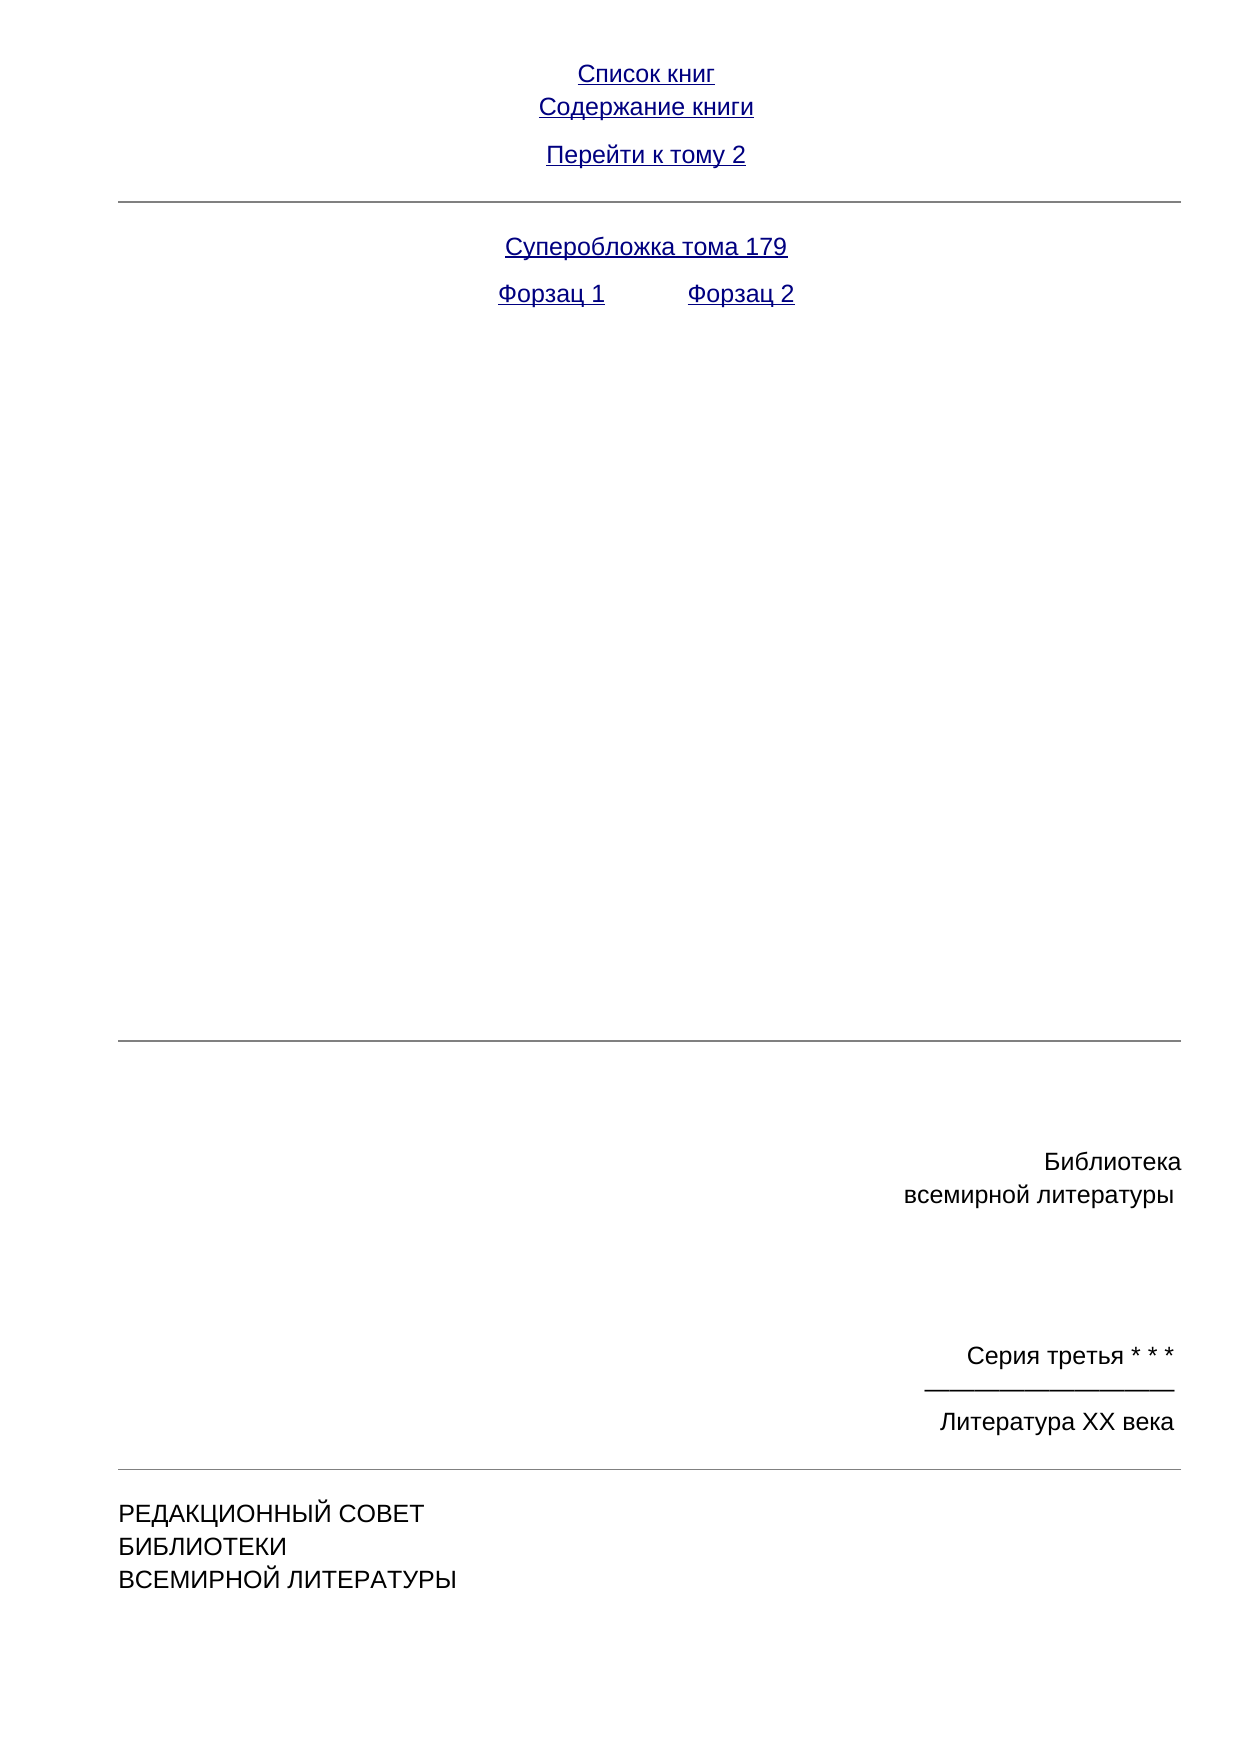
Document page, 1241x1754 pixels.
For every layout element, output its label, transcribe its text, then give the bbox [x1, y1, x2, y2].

text РЕДАКЦИОННЫЙ СОВЕТ БИБЛИОТЕКИ ВСЕМИРНОЙ ЛИТЕРАТУРЫ [118, 1499, 1181, 1594]
text Библиотека всемирной литературы [118, 1070, 1181, 1208]
text Серия третья * * * —————————— Литература XX века [118, 1341, 1181, 1436]
text Форзац 1 Форзац 2 [118, 279, 1181, 308]
text Перейти к тому 2 [118, 140, 1181, 168]
text Список книг Содержание книги [118, 59, 1181, 121]
text Суперобложка тома 179 [118, 232, 1181, 260]
